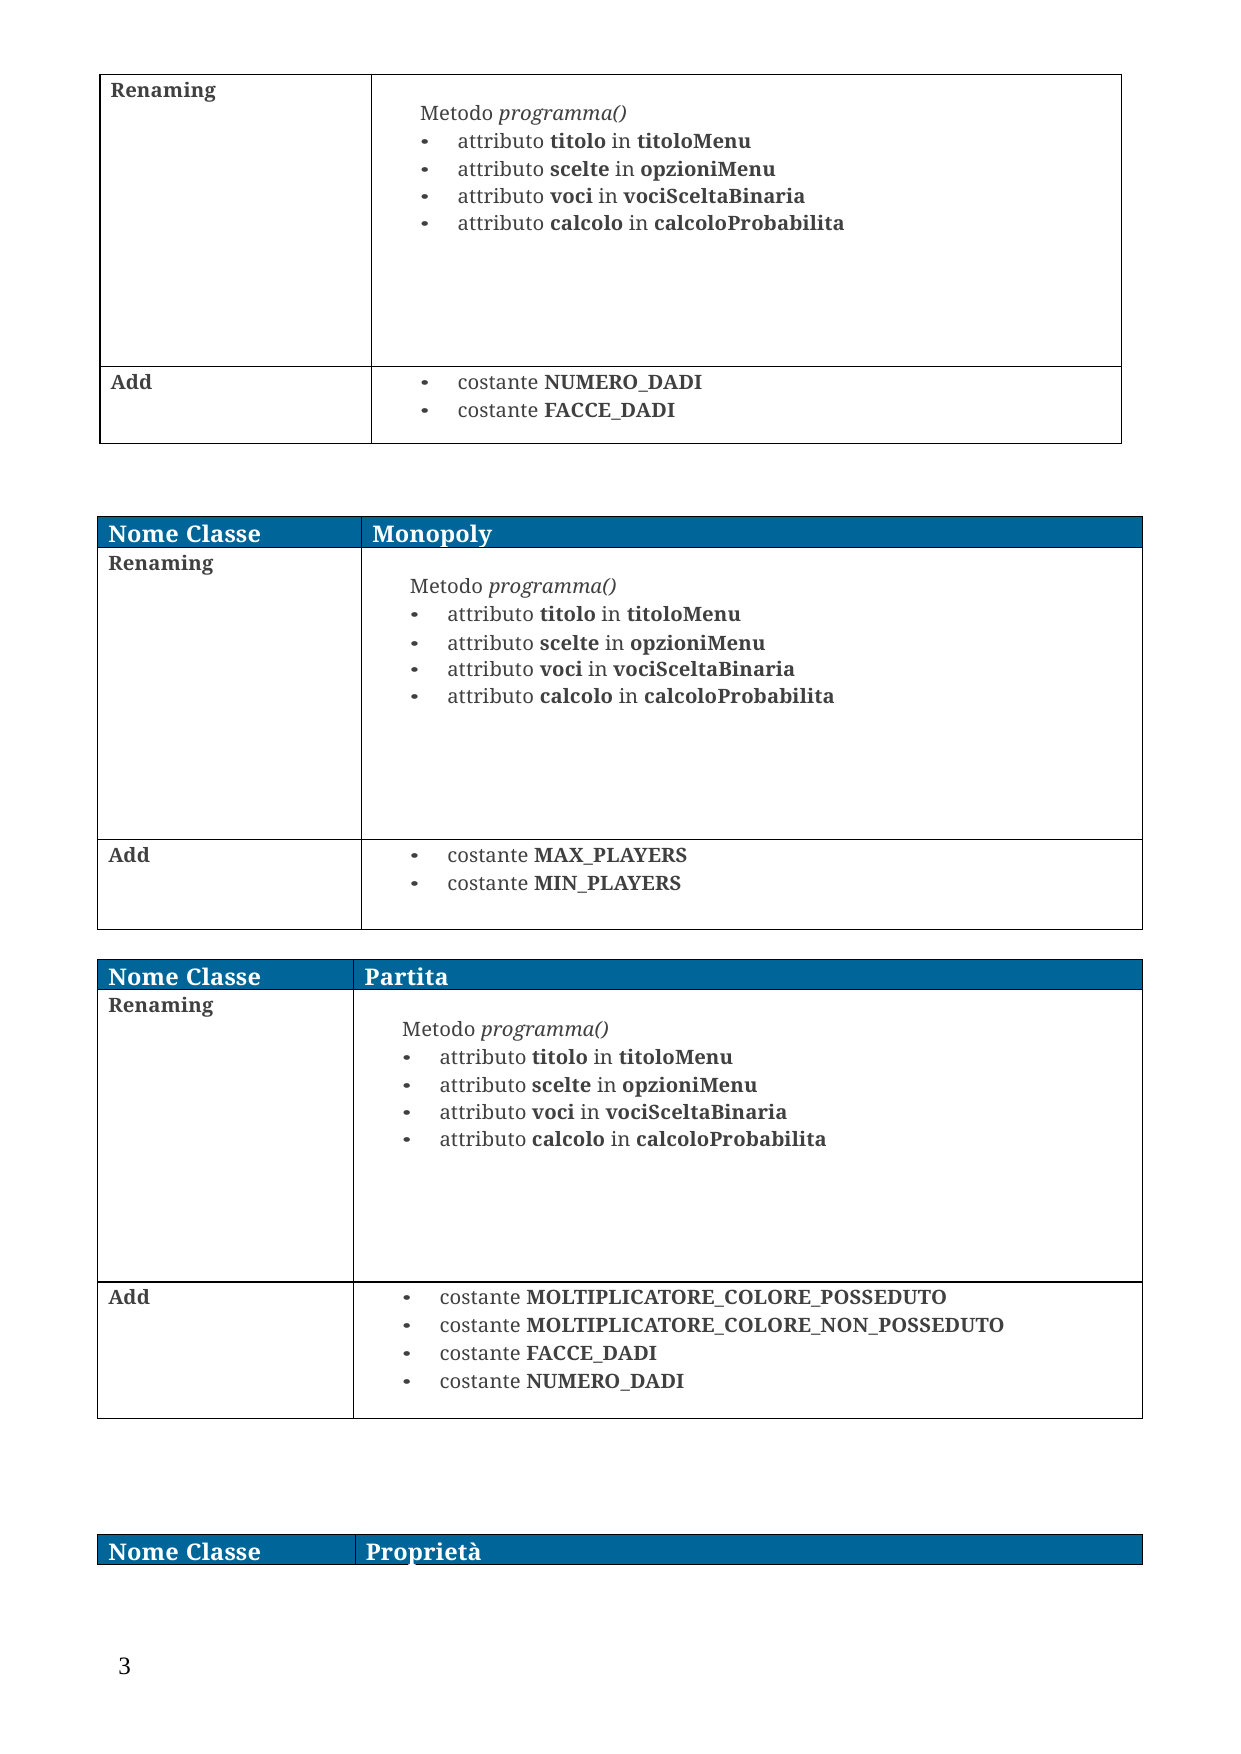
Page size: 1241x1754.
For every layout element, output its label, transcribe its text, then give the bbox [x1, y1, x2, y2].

table_header Nome Classe [98, 1535, 355, 1564]
table_header Proprietà [356, 1535, 1142, 1564]
table_cell • costante NUMERO_DADI • costante FACCE_DADI [372, 367, 1121, 443]
table_cell Renaming [98, 990, 353, 1281]
table_header Nome Classe [98, 517, 361, 547]
table_cell Renaming [101, 75, 371, 366]
table_header Nome Classe [98, 960, 353, 989]
table_cell Add [98, 1283, 353, 1418]
table_cell Metodo programma() • attributo titolo in titoloMenu • attributo scelte in opzioniMenu • attributo voci in vociSceltaBinaria • attributo calcolo in calcoloProbabilita [372, 75, 1121, 366]
table_cell Add [98, 840, 361, 929]
table_cell Metodo programma() • attributo titolo in titoloMenu • attributo scelte in opzioniMenu • attributo voci in vociSceltaBinaria • attributo calcolo in calcoloProbabilita [354, 990, 1142, 1281]
table_cell • costante MAX_PLAYERS • costante MIN_PLAYERS [362, 840, 1142, 929]
table_cell • costante MOLTIPLICATORE_COLORE_POSSEDUTO • costante MOLTIPLICATORE_COLORE_NON_POSSEDUTO • costante FACCE_DADI • costante NUMERO_DADI [354, 1283, 1142, 1418]
table_cell Metodo programma() • attributo titolo in titoloMenu • attributo scelte in opzioniMenu • attributo voci in vociSceltaBinaria • attributo calcolo in calcoloProbabilita [362, 548, 1142, 839]
table_cell Add [101, 367, 371, 443]
table_cell Renaming [98, 548, 361, 839]
table_header Partita [354, 960, 1142, 989]
table_header Monopoly [362, 517, 1142, 547]
